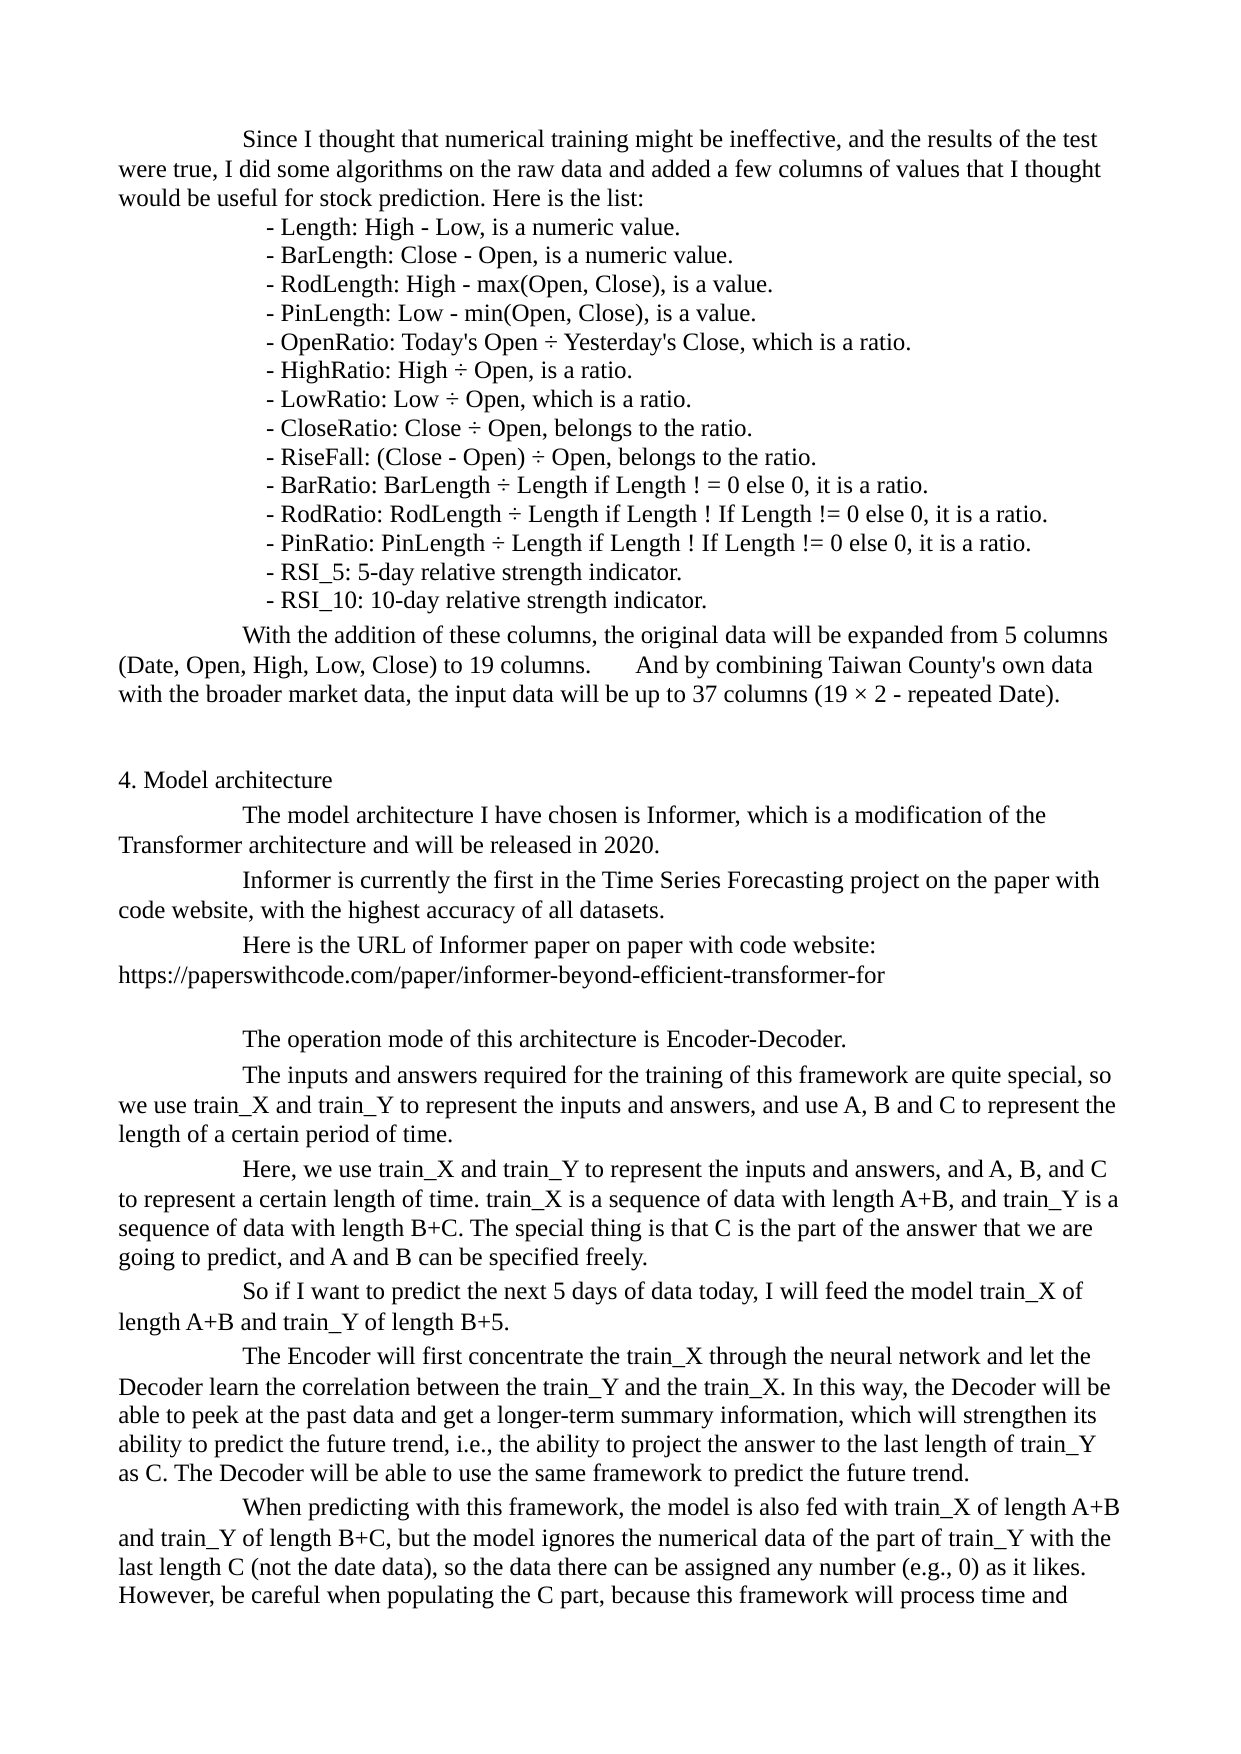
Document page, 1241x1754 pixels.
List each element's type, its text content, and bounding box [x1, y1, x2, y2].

text With the addition of these columns, the original data will be expanded from 5 columns (Date, Open, High, Low, Close) to 19 columns. And by combining Taiwan County's own data with the broader market data, the input data will be up to 37 columns (19 × 2 - repeated Date). [118, 614, 1122, 708]
text - LowRatio: Low ÷ Open, which is a ratio. [118, 384, 1122, 413]
text Here is the URL of Informer paper on paper with code website: https://paperswithcode.com/paper/informer-beyond-efficient-transformer-for [118, 924, 1122, 989]
text - BarLength: Close - Open, is a numeric value. [118, 241, 1122, 269]
text - PinRatio: PinLength ÷ Length if Length ! If Length != 0 else 0, it is a ratio. [118, 528, 1122, 557]
text The operation mode of this architecture is Encoder-Decoder. [118, 1018, 1122, 1054]
text - RiseFall: (Close - Open) ÷ Open, belongs to the ratio. [118, 442, 1122, 471]
text - RodLength: High - max(Open, Close), is a value. [118, 269, 1122, 298]
text - RSI_10: 10-day relative strength indicator. [118, 586, 1122, 614]
text - OpenRatio: Today's Open ÷ Yesterday's Close, which is a ratio. [118, 327, 1122, 356]
text Here, we use train_X and train_Y to represent the inputs and answers, and A, B, and C to represent a certain length of time. train_X is a sequence of data with length A+B, and train_Y is a sequence of data with length B+C. The special thing is that C is the part of the answer that we are going to predict, and A and B can be specified freely. [118, 1148, 1122, 1271]
text - PinLength: Low - min(Open, Close), is a value. [118, 298, 1122, 327]
text - HighRatio: High ÷ Open, is a ratio. [118, 356, 1122, 384]
text - BarRatio: BarLength ÷ Length if Length ! = 0 else 0, it is a ratio. [118, 471, 1122, 499]
text The inputs and answers required for the training of this framework are quite special, so we use train_X and train_Y to represent the inputs and answers, and use A, B and C to represent the length of a certain period of time. [118, 1054, 1122, 1148]
text So if I want to predict the next 5 days of data today, I will feed the model train_X of length A+B and train_Y of length B+5. [118, 1271, 1122, 1336]
text The model architecture I have chosen is Informer, which is a modification of the Transformer architecture and will be released in 2020. [118, 794, 1122, 859]
text - RSI_5: 5-day relative strength indicator. [118, 557, 1122, 586]
text - RodRatio: RodLength ÷ Length if Length ! If Length != 0 else 0, it is a ratio. [118, 499, 1122, 528]
text When predicting with this framework, the model is also fed with train_X of length A+B and train_Y of length B+C, but the model ignores the numerical data of the part of train_Y with the last length C (not the date data), so the data there can be assigned any number (e.g., 0) as it likes. However, be careful when populating the C part, because this framework will process time and [118, 1487, 1122, 1609]
text The Encoder will first concentrate the train_X through the neural network and let the Decoder learn the correlation between the train_Y and the train_X. In this way, the Decoder will be able to peek at the past data and get a longer-term summary information, which will strengthen its ability to predict the future trend, i.e., the ability to project the answer to the last length of train_Y as C. The Decoder will be able to use the same framework to predict the future trend. [118, 1336, 1122, 1487]
text - CloseRatio: Close ÷ Open, belongs to the ratio. [118, 413, 1122, 442]
text Informer is currently the first in the Time Series Forecasting project on the paper with code website, with the highest accuracy of all datasets. [118, 859, 1122, 924]
text 4. Model architecture [118, 766, 1122, 794]
text - Length: High - Low, is a numeric value. [118, 212, 1122, 241]
text Since I thought that numerical training might be ineffective, and the results of the test were true, I did some algorithms on the raw data and added a few columns of values that I thought would be useful for stock prediction. Here is the list: [118, 118, 1122, 212]
